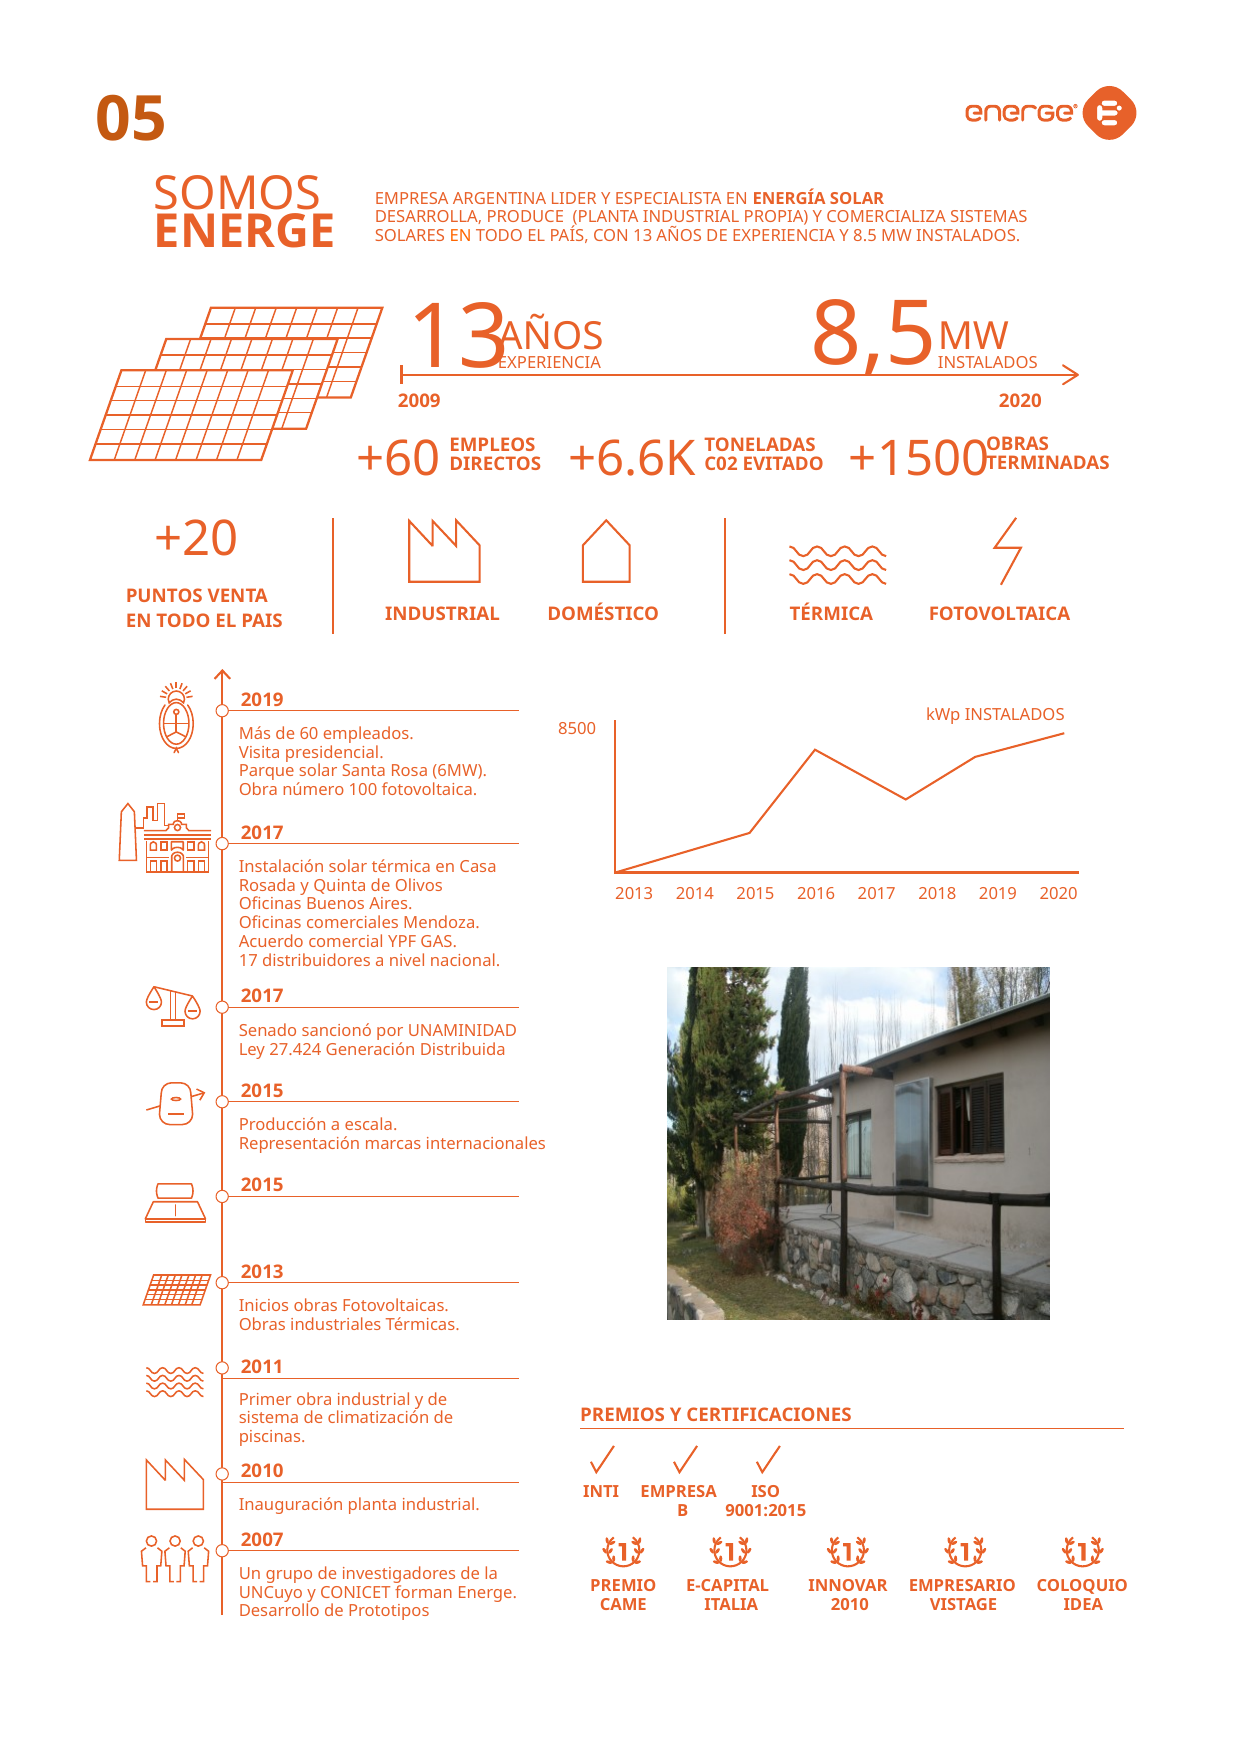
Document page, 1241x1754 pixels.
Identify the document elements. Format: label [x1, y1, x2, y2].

picture [667, 967, 1050, 1320]
